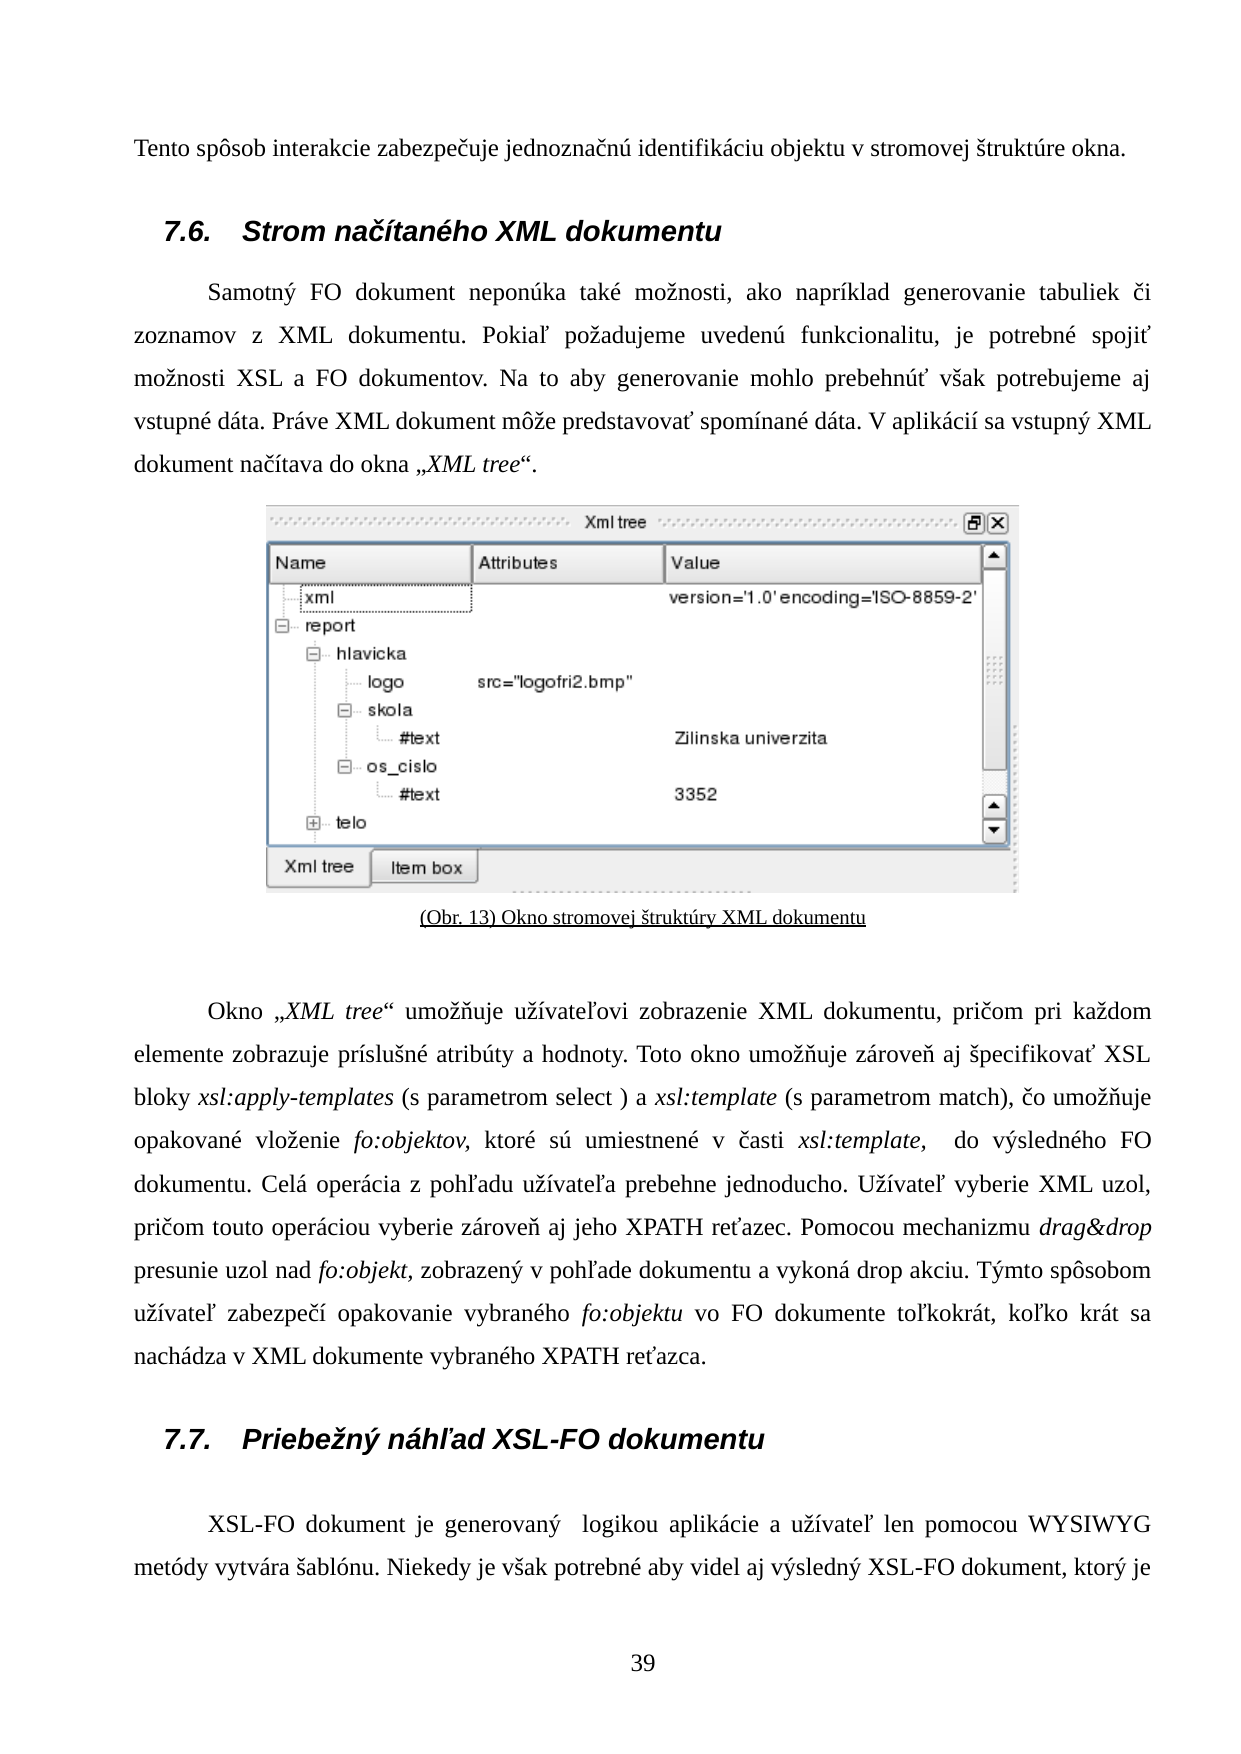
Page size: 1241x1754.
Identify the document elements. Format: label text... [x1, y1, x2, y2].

subtitle Priebežný náhľad XSL-FO dokumentu [163, 1422, 1152, 1455]
text Tento spôsob interakcie zabezpečuje jednoznačnú identifikáciu objektu v stromovej štruktúre okna. [133, 133, 1152, 162]
text Samotný FO dokument neponúka také možnosti, ako napríklad generovanie tabuliek či zoznamov z XML dokumentu. Pokiaľ požadujeme uvedenú funkcionalitu, je potrebné spojiť možnosti XSL a FO dokumentov. Na to aby generovanie mohlo prebehnúť však potrebujeme aj vstupné dáta. Práve XML dokument môže predstavovať spomínané dáta. V aplikácií sa vstupný XML dokument načítava do okna „XML tree“. [133, 277, 1152, 478]
text Okno „XML tree“ umožňuje užívateľovi zobrazenie XML dokumentu, pričom pri každom elemente zobrazuje príslušné atribúty a hodnoty. Toto okno umožňuje zároveň aj špecifikovať XSL bloky xsl:apply-templates (s parametrom select ) a xsl:template (s parametrom match), čo umožňuje opakované vloženie fo:objektov, ktoré sú umiestnené v časti xsl:template, do výsledného FO dokumentu. Celá operácia z pohľadu užívateľa prebehne jednoducho. Užívateľ vyberie XML uzol, pričom touto operáciou vyberie zároveň aj jeho XPATH reťazec. Pomocou mechanizmu drag&drop presunie uzol nad fo:objekt, zobrazený v pohľade dokumentu a vykoná drop akciu. Týmto spôsobom užívateľ zabezpečí opakovanie vybraného fo:objektu vo FO dokumente toľkokrát, koľko krát sa nachádza v XML dokumente vybraného XPATH reťazca. [133, 996, 1152, 1370]
subtitle Strom načítaného XML dokumentu [163, 214, 1152, 248]
text XSL-FO dokument je generovaný logikou aplikácie a užívateľ len pomocou WYSIWYG metódy vytvára šablónu. Niekedy je však potrebné aby videl aj výsledný XSL-FO dokument, ktorý je [133, 1509, 1152, 1581]
text (Obr. 13) Okno stromovej štruktúry XML dokumentu [133, 505, 1152, 929]
picture [266, 505, 1020, 893]
